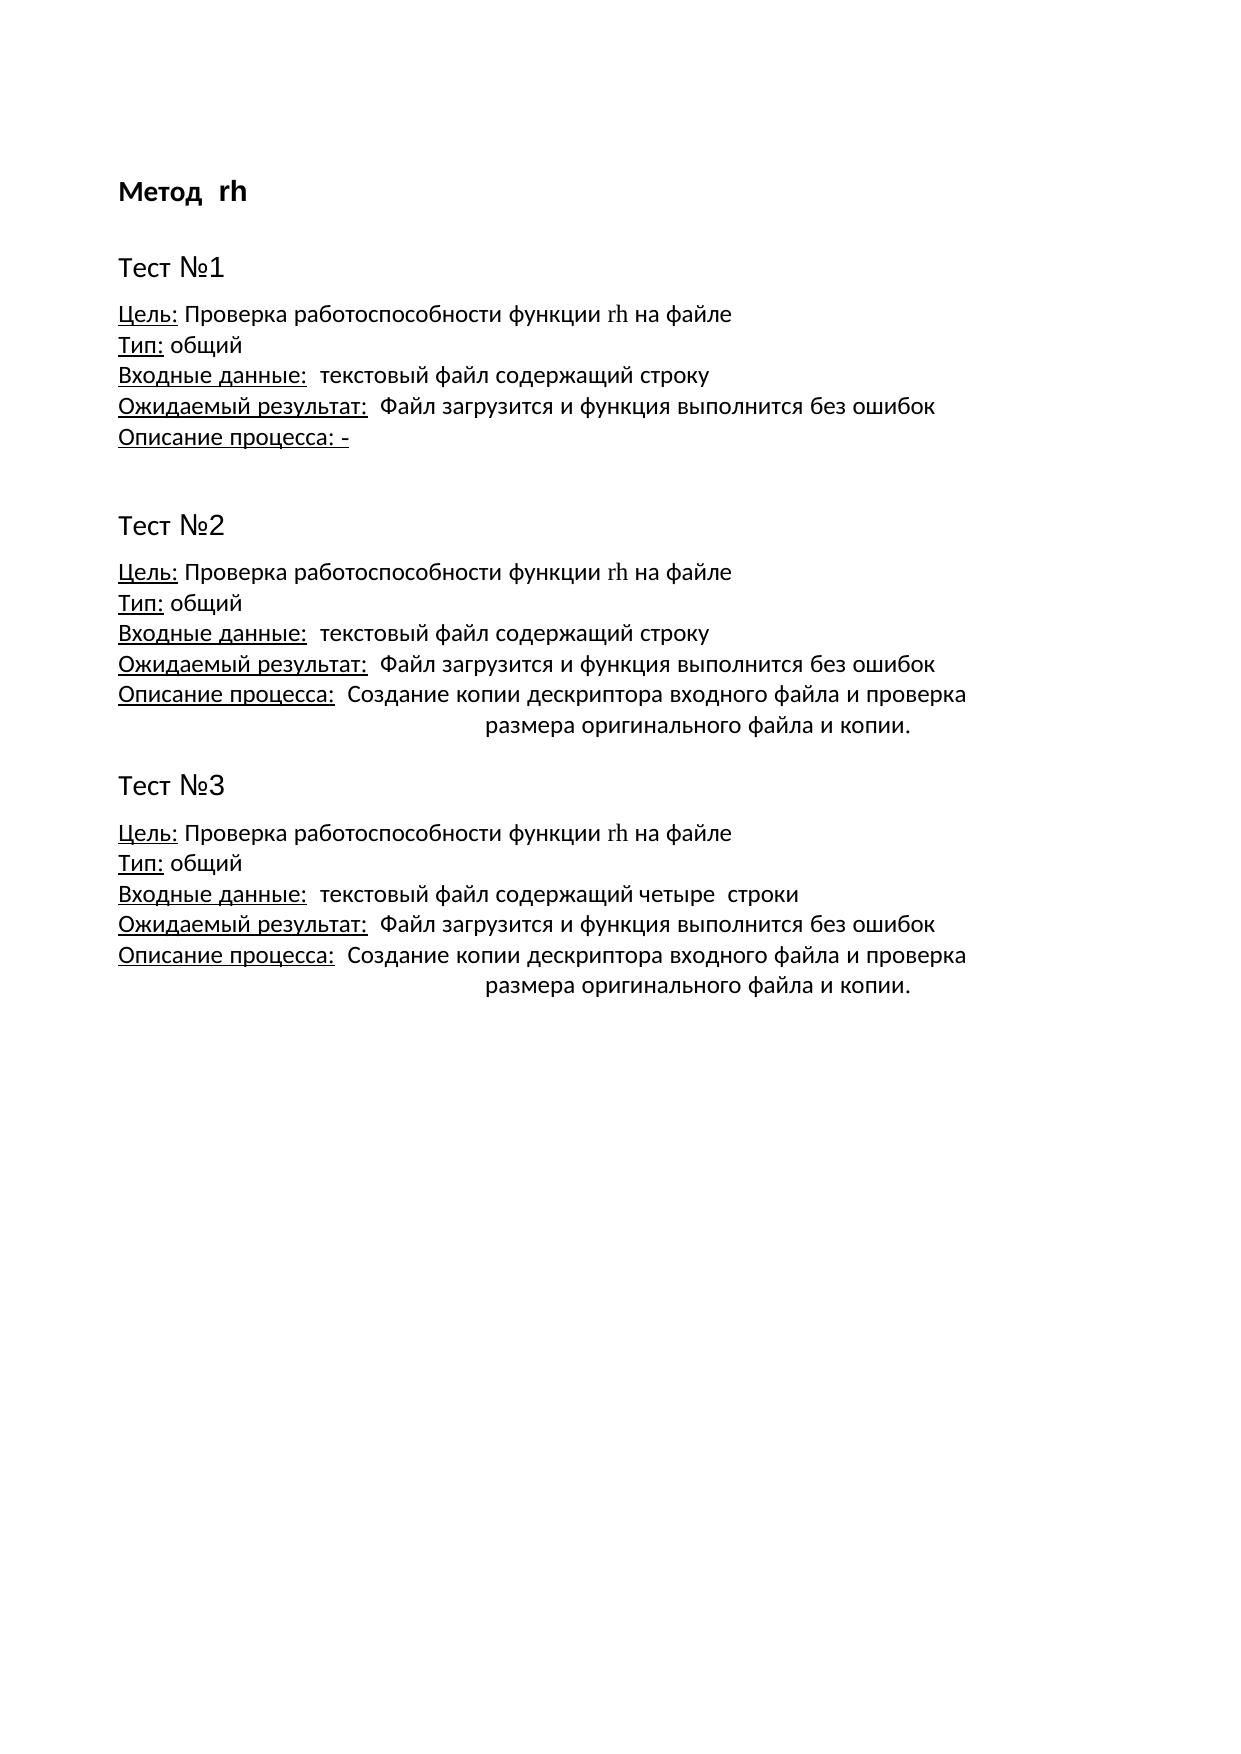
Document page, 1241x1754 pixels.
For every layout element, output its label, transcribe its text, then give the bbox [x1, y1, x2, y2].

text Тест №2 [118, 504, 1122, 544]
text Тип: общий [118, 329, 1122, 359]
text Цель: Проверка работоспособности функции rh на файле [118, 556, 1122, 587]
text Входные данные: текстовый файл содержащий строку [118, 617, 1122, 648]
text Цель: Проверка работоспособности функции rh на файле [118, 817, 1122, 847]
text размера оригинального файла и копии. [118, 709, 1122, 739]
text Описание процесса: - [118, 421, 1122, 451]
text Тип: общий [118, 587, 1122, 617]
text Ожидаемый результат: Файл загрузится и функция выполнится без ошибок [118, 390, 1122, 421]
text Ожидаемый результат: Файл загрузится и функция выполнится без ошибок [118, 648, 1122, 678]
text Тест №1 [118, 246, 1122, 286]
text Тест №3 [118, 764, 1122, 804]
text Описание процесса: Создание копии дескриптора входного файла и проверка [118, 678, 1122, 709]
text размера оригинального файла и копии. [118, 969, 1122, 1000]
text Описание процесса: Создание копии дескриптора входного файла и проверка [118, 939, 1122, 969]
text Метод rh [118, 173, 1122, 209]
text Ожидаемый результат: Файл загрузится и функция выполнится без ошибок [118, 908, 1122, 939]
text Входные данные: текстовый файл содержащий четыре строки [118, 878, 1122, 908]
text Входные данные: текстовый файл содержащий строку [118, 359, 1122, 390]
text Цель: Проверка работоспособности функции rh на файле [118, 298, 1122, 329]
text Тип: общий [118, 847, 1122, 878]
